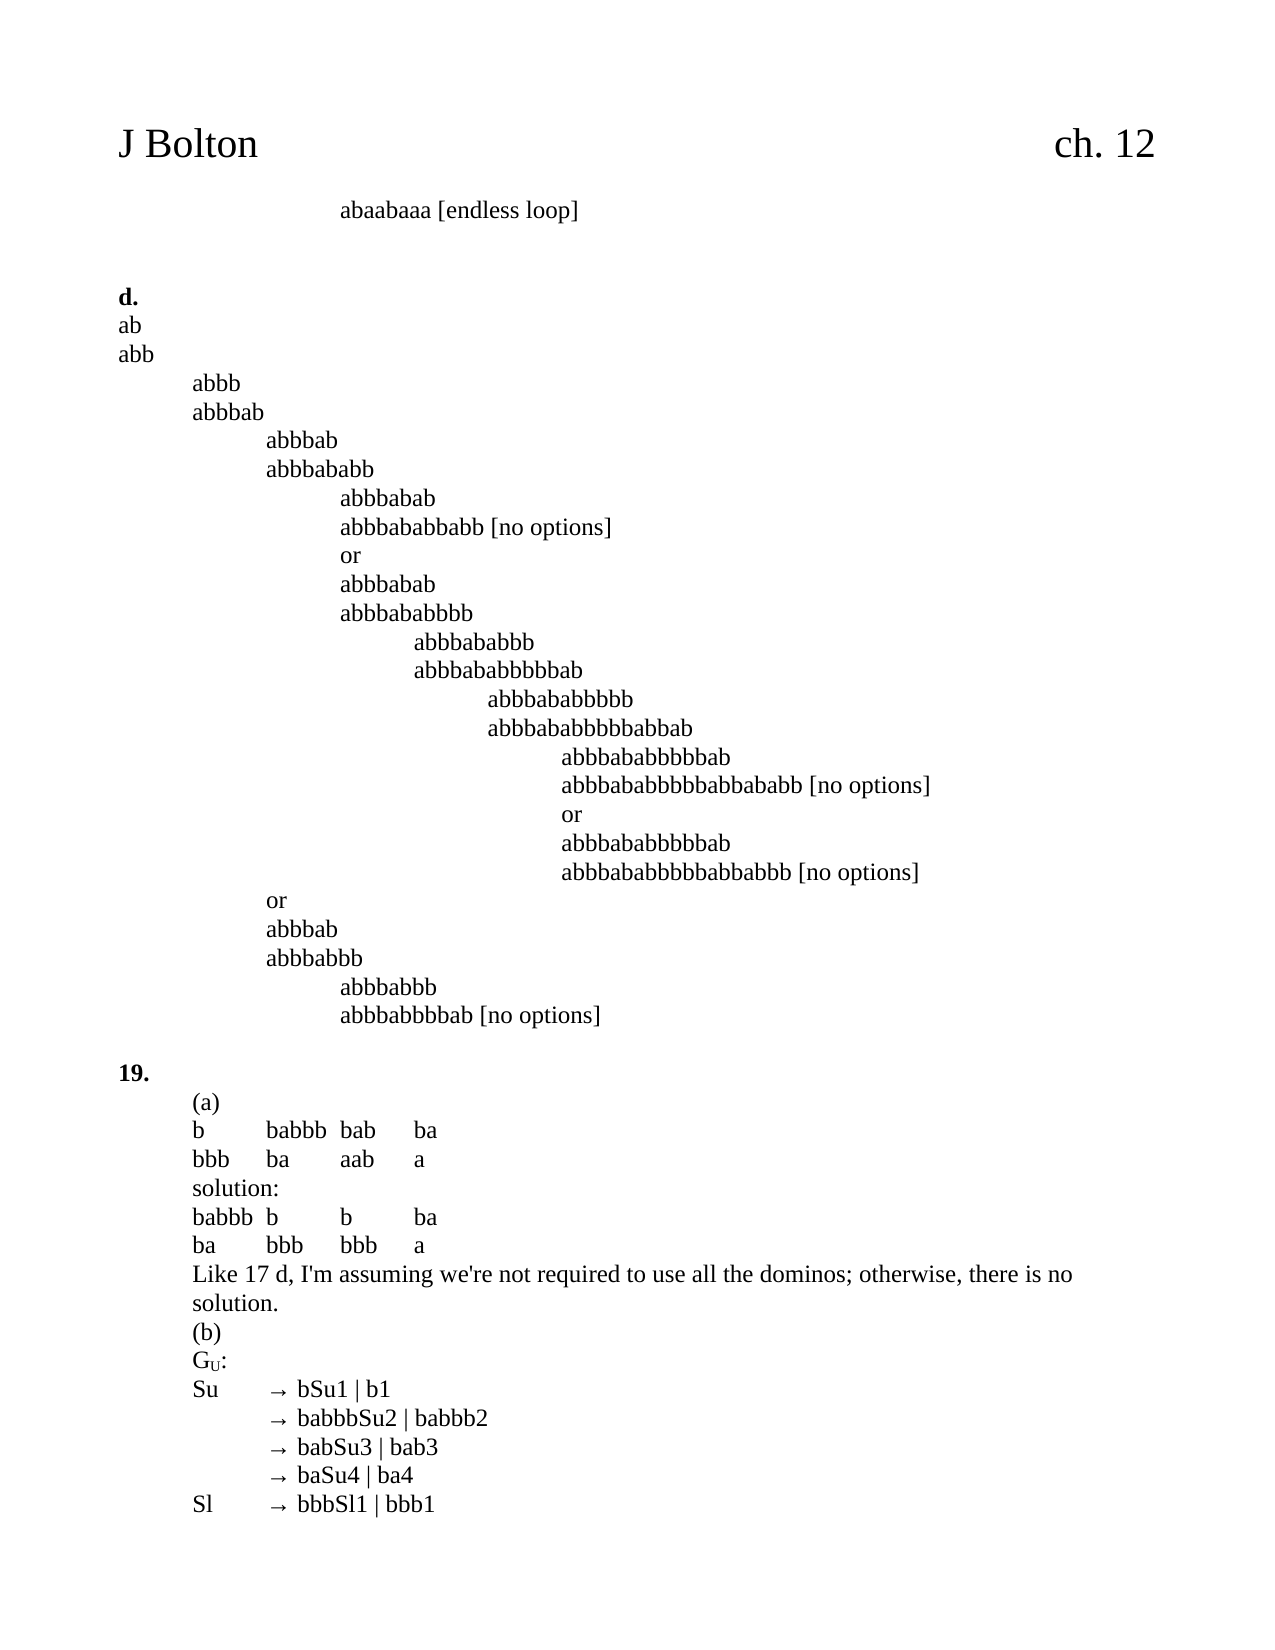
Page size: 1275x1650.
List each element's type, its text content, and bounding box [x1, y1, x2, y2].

text abbbababbbbbab [118, 656, 1157, 684]
text abbbababbbbbabbabbb [no options] [118, 857, 1157, 886]
text abbbabbb [118, 943, 1157, 972]
text abbb [118, 368, 1157, 397]
text abb [118, 339, 1157, 368]
text abbbababbbbbabbababb [no options] [118, 771, 1157, 799]
text or [118, 541, 1157, 569]
text abbbabab [118, 483, 1157, 512]
text abbbababbbbbabbab [118, 713, 1157, 742]
text b babbb bab ba [192, 1116, 1157, 1144]
text abbbababbbb [118, 598, 1157, 627]
text → baSu4 | ba4 [192, 1461, 1157, 1489]
text 19. [118, 1058, 1157, 1087]
text abaabaaa [endless loop] [192, 196, 1157, 224]
text Like 17 d, I'm assuming we're not required to use all the dominos; otherwise, there is no solution. [192, 1259, 1157, 1317]
text babbb b b ba [192, 1202, 1157, 1231]
text abbbababbbbbab [118, 742, 1157, 771]
text abbbabbb [118, 972, 1157, 1001]
text (b) [192, 1317, 1157, 1346]
text abbbababb [118, 454, 1157, 483]
text abbbababbabb [no options] [118, 512, 1157, 541]
text abbbab [118, 914, 1157, 943]
text or [118, 799, 1157, 828]
text abbbab [118, 426, 1157, 454]
text → babSu3 | bab3 [192, 1432, 1157, 1461]
text Sl → bbbSl1 | bbb1 [192, 1489, 1157, 1518]
text ba bbb bbb a [192, 1231, 1157, 1259]
text or [118, 886, 1157, 914]
text abbbab [118, 397, 1157, 426]
text abbbabab [118, 569, 1157, 598]
text bbb ba aab a [192, 1144, 1157, 1173]
text (a) [192, 1087, 1157, 1116]
text → babbbSu2 | babbb2 [192, 1403, 1157, 1432]
text abbbababbbbb [118, 684, 1157, 713]
text abbbababbb [118, 627, 1157, 656]
text solution: [192, 1173, 1157, 1202]
text abbbababbbbbab [118, 828, 1157, 857]
text d. [118, 282, 1157, 311]
text abbbabbbbab [no options] [118, 1001, 1157, 1029]
text Su → bSu1 | b1 [192, 1374, 1157, 1403]
text GU: [192, 1346, 1157, 1374]
text ab [118, 311, 1157, 339]
